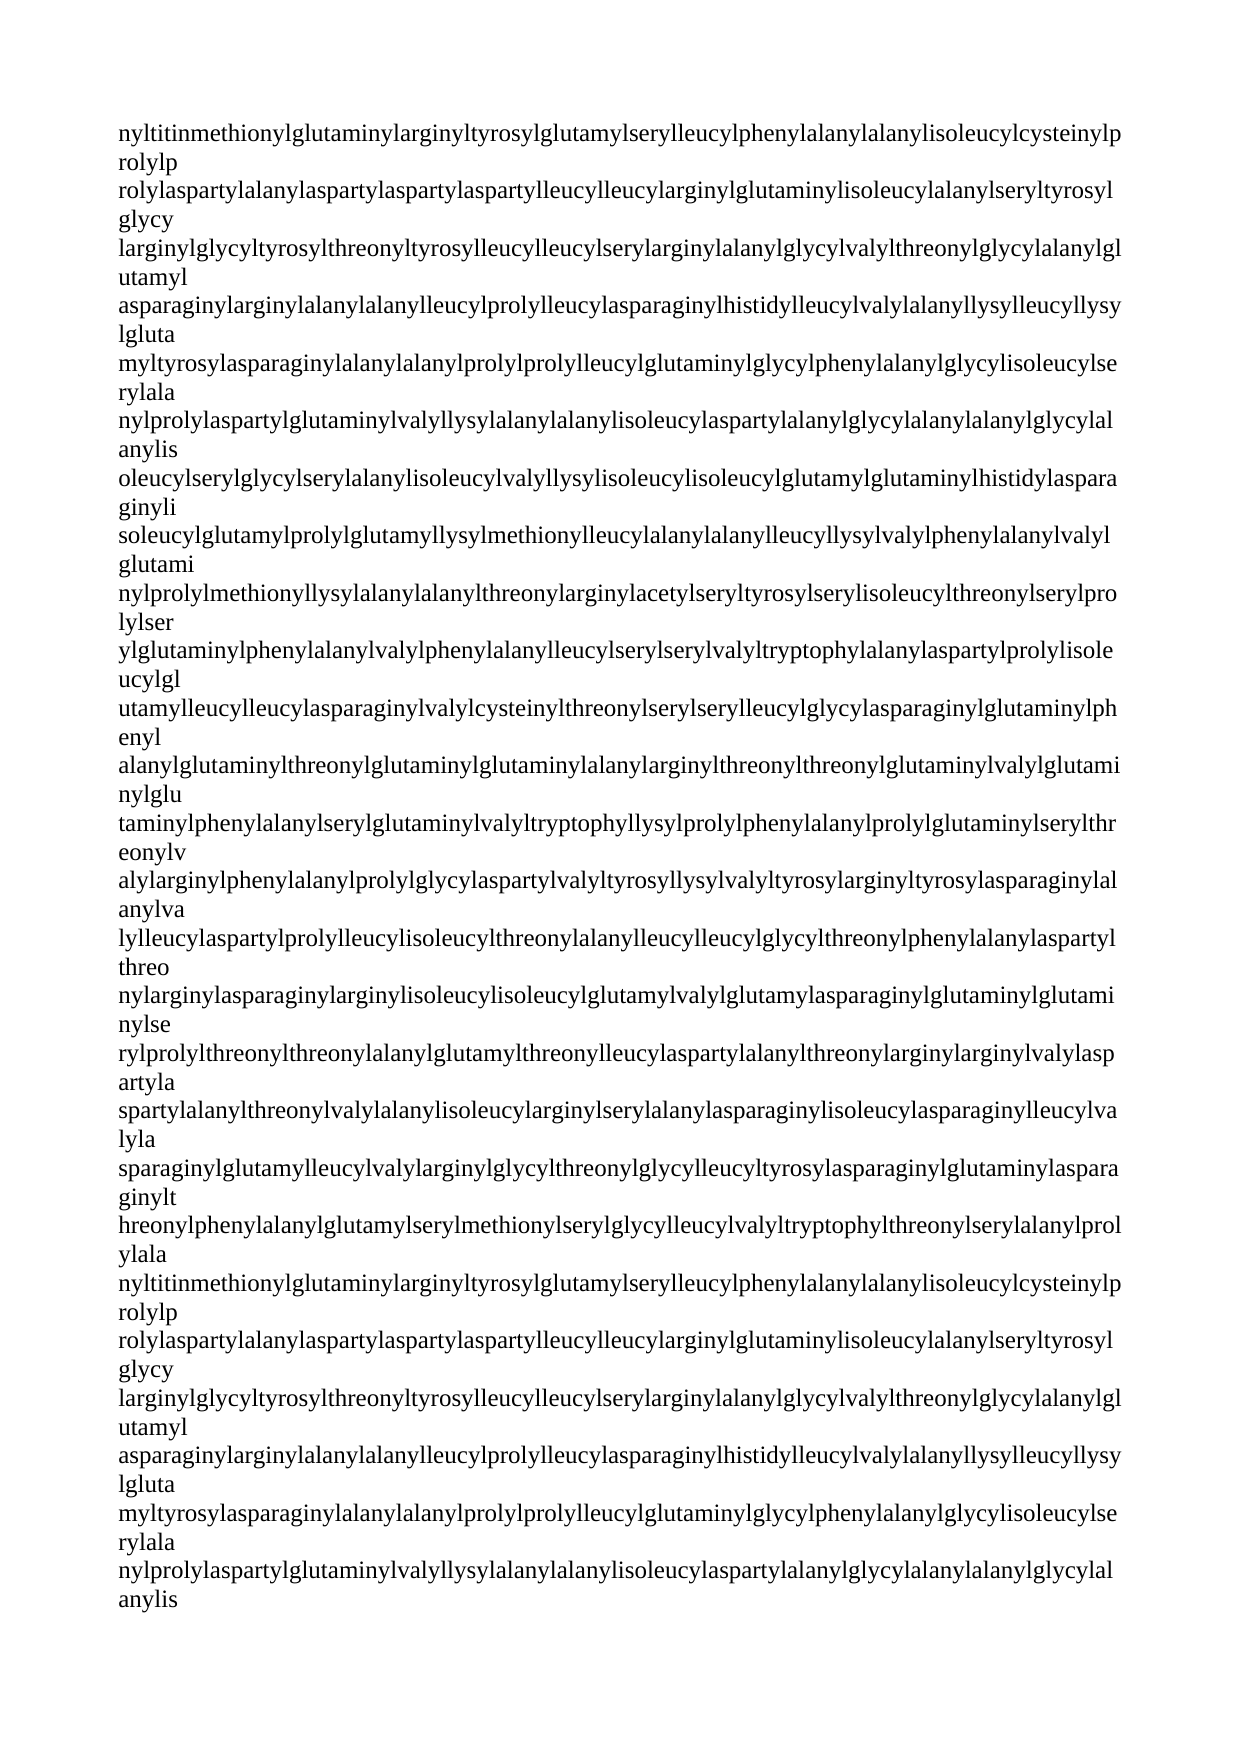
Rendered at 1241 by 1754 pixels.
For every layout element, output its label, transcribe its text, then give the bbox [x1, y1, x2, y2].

text nyltitinmethionylglutaminylarginyltyrosylglutamylserylleucylphenylalanylalanylisoleucylcysteinylprolylp rolylaspartylalanylaspartylaspartylaspartylleucylleucylarginylglutaminylisoleucylalanylseryltyrosylglycy larginylglycyltyrosylthreonyltyrosylleucylleucylserylarginylalanylglycylvalylthreonylglycylalanylglutamyl asparaginylarginylalanylalanylleucylprolylleucylasparaginylhistidylleucylvalylalanyllysylleucyllysylgluta myltyrosylasparaginylalanylalanylprolylprolylleucylglutaminylglycylphenylalanylglycylisoleucylserylala nylprolylaspartylglutaminylvalyllysylalanylalanylisoleucylaspartylalanylglycylalanylalanylglycylalanylis oleucylserylglycylserylalanylisoleucylvalyllysylisoleucylisoleucylglutamylglutaminylhistidylasparaginyli soleucylglutamylprolylglutamyllysylmethionylleucylalanylalanylleucyllysylvalylphenylalanylvalylglutami nylprolylmethionyllysylalanylalanylthreonylarginylacetylseryltyrosylserylisoleucylthreonylserylprolylser ylglutaminylphenylalanylvalylphenylalanylleucylserylserylvalyltryptophylalanylaspartylprolylisoleucylgl utamylleucylleucylasparaginylvalylcysteinylthreonylserylserylleucylglycylasparaginylglutaminylphenyl alanylglutaminylthreonylglutaminylglutaminylalanylarginylthreonylthreonylglutaminylvalylglutaminylglu taminylphenylalanylserylglutaminylvalyltryptophyllysylprolylphenylalanylprolylglutaminylserylthreonylv alylarginylphenylalanylprolylglycylaspartylvalyltyrosyllysylvalyltyrosylarginyltyrosylasparaginylalanylva lylleucylaspartylprolylleucylisoleucylthreonylalanylleucylleucylglycylthreonylphenylalanylaspartylthreo nylarginylasparaginylarginylisoleucylisoleucylglutamylvalylglutamylasparaginylglutaminylglutaminylse rylprolylthreonylthreonylalanylglutamylthreonylleucylaspartylalanylthreonylarginylarginylvalylaspartyla spartylalanylthreonylvalylalanylisoleucylarginylserylalanylasparaginylisoleucylasparaginylleucylvalyla sparaginylglutamylleucylvalylarginylglycylthreonylglycylleucyltyrosylasparaginylglutaminylasparaginylt hreonylphenylalanylglutamylserylmethionylserylglycylleucylvalyltryptophylthreonylserylalanylprolylala nyltitinmethionylglutaminylarginyltyrosylglutamylserylleucylphenylalanylalanylisoleucylcysteinylprolylp rolylaspartylalanylaspartylaspartylaspartylleucylleucylarginylglutaminylisoleucylalanylseryltyrosylglycy larginylglycyltyrosylthreonyltyrosylleucylleucylserylarginylalanylglycylvalylthreonylglycylalanylglutamyl asparaginylarginylalanylalanylleucylprolylleucylasparaginylhistidylleucylvalylalanyllysylleucyllysylgluta myltyrosylasparaginylalanylalanylprolylprolylleucylglutaminylglycylphenylalanylglycylisoleucylserylala nylprolylaspartylglutaminylvalyllysylalanylalanylisoleucylaspartylalanylglycylalanylalanylglycylalanylis [118, 118, 1122, 1613]
